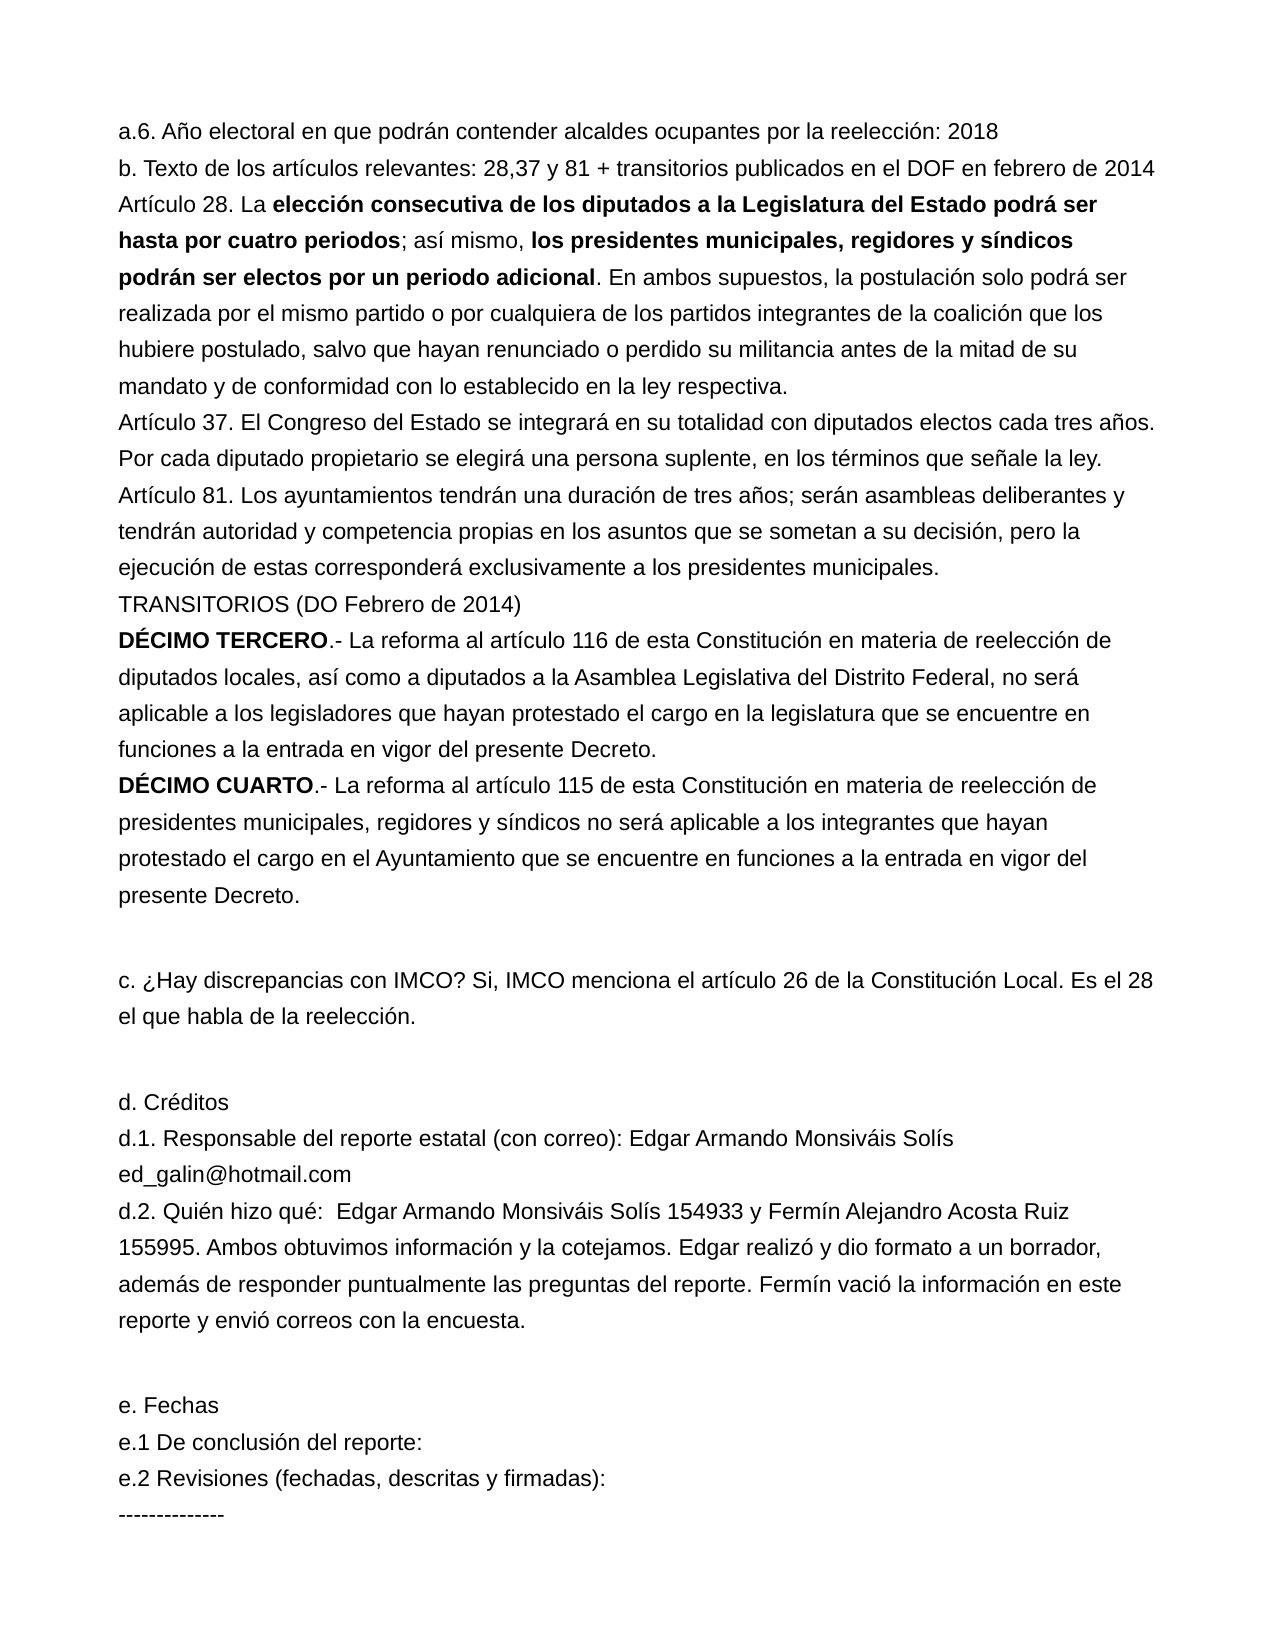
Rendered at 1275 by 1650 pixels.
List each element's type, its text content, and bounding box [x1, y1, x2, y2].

text -------------- [118, 1501, 1157, 1528]
text c. ¿Hay discrepancias con IMCO? Si, IMCO menciona el artículo 26 de la Constitución Local. Es el 28 el que habla de la reelección. [118, 967, 1157, 1030]
text e. Fechas [118, 1392, 1157, 1419]
text TRANSITORIOS (DO Febrero de 2014) [118, 591, 1157, 617]
text a.6. Año electoral en que podrán contender alcaldes ocupantes por la reelección: 2018 [118, 118, 1157, 144]
text d.2. Quién hizo qué: Edgar Armando Monsiváis Solís 154933 y Fermín Alejandro Acosta Ruiz 155995. Ambos obtuvimos información y la cotejamos. Edgar realizó y dio formato a un borrador, además de responder puntualmente las preguntas del reporte. Fermín vació la información en este reporte y envió correos con la encuesta. [118, 1198, 1157, 1333]
text DÉCIMO TERCERO.- La reforma al artículo 116 de esta Constitución en materia de reelección de diputados locales, así como a diputados a la Asamblea Legislativa del Distrito Federal, no será aplicable a los legisladores que hayan protestado el cargo en la legislatura que se encuentre en funciones a la entrada en vigor del presente Decreto. [118, 627, 1157, 762]
text d.1. Responsable del reporte estatal (con correo): Edgar Armando Monsiváis Solís ed_galin@hotmail.com [118, 1125, 1157, 1188]
text DÉCIMO CUARTO.- La reforma al artículo 115 de esta Constitución en materia de reelección de presidentes municipales, regidores y síndicos no será aplicable a los integrantes que hayan protestado el cargo en el Ayuntamiento que se encuentre en funciones a la entrada en vigor del presente Decreto. [118, 772, 1157, 908]
text d. Créditos [118, 1089, 1157, 1115]
text e.2 Revisiones (fechadas, descritas y firmadas): [118, 1465, 1157, 1491]
text Artículo 37. El Congreso del Estado se integrará en su totalidad con diputados electos cada tres años. Por cada diputado propietario se elegirá una persona suplente, en los términos que señale la ley. [118, 409, 1157, 472]
text b. Texto de los artículos relevantes: 28,37 y 81 + transitorios publicados en el DOF en febrero de 2014 [118, 154, 1157, 181]
text Artículo 28. La elección consecutiva de los diputados a la Legislatura del Estado podrá ser hasta por cuatro periodos; así mismo, los presidentes municipales, regidores y síndicos podrán ser electos por un periodo adicional. En ambos supuestos, la postulación solo podrá ser realizada por el mismo partido o por cualquiera de los partidos integrantes de la coalición que los hubiere postulado, salvo que hayan renunciado o perdido su militancia antes de la mitad de su mandato y de conformidad con lo establecido en la ley respectiva. [118, 191, 1157, 399]
text e.1 De conclusión del reporte: [118, 1429, 1157, 1455]
text Artículo 81. Los ayuntamientos tendrán una duración de tres años; serán asambleas deliberantes y tendrán autoridad y competencia propias en los asuntos que se sometan a su decisión, pero la ejecución de estas corresponderá exclusivamente a los presidentes municipales. [118, 482, 1157, 581]
